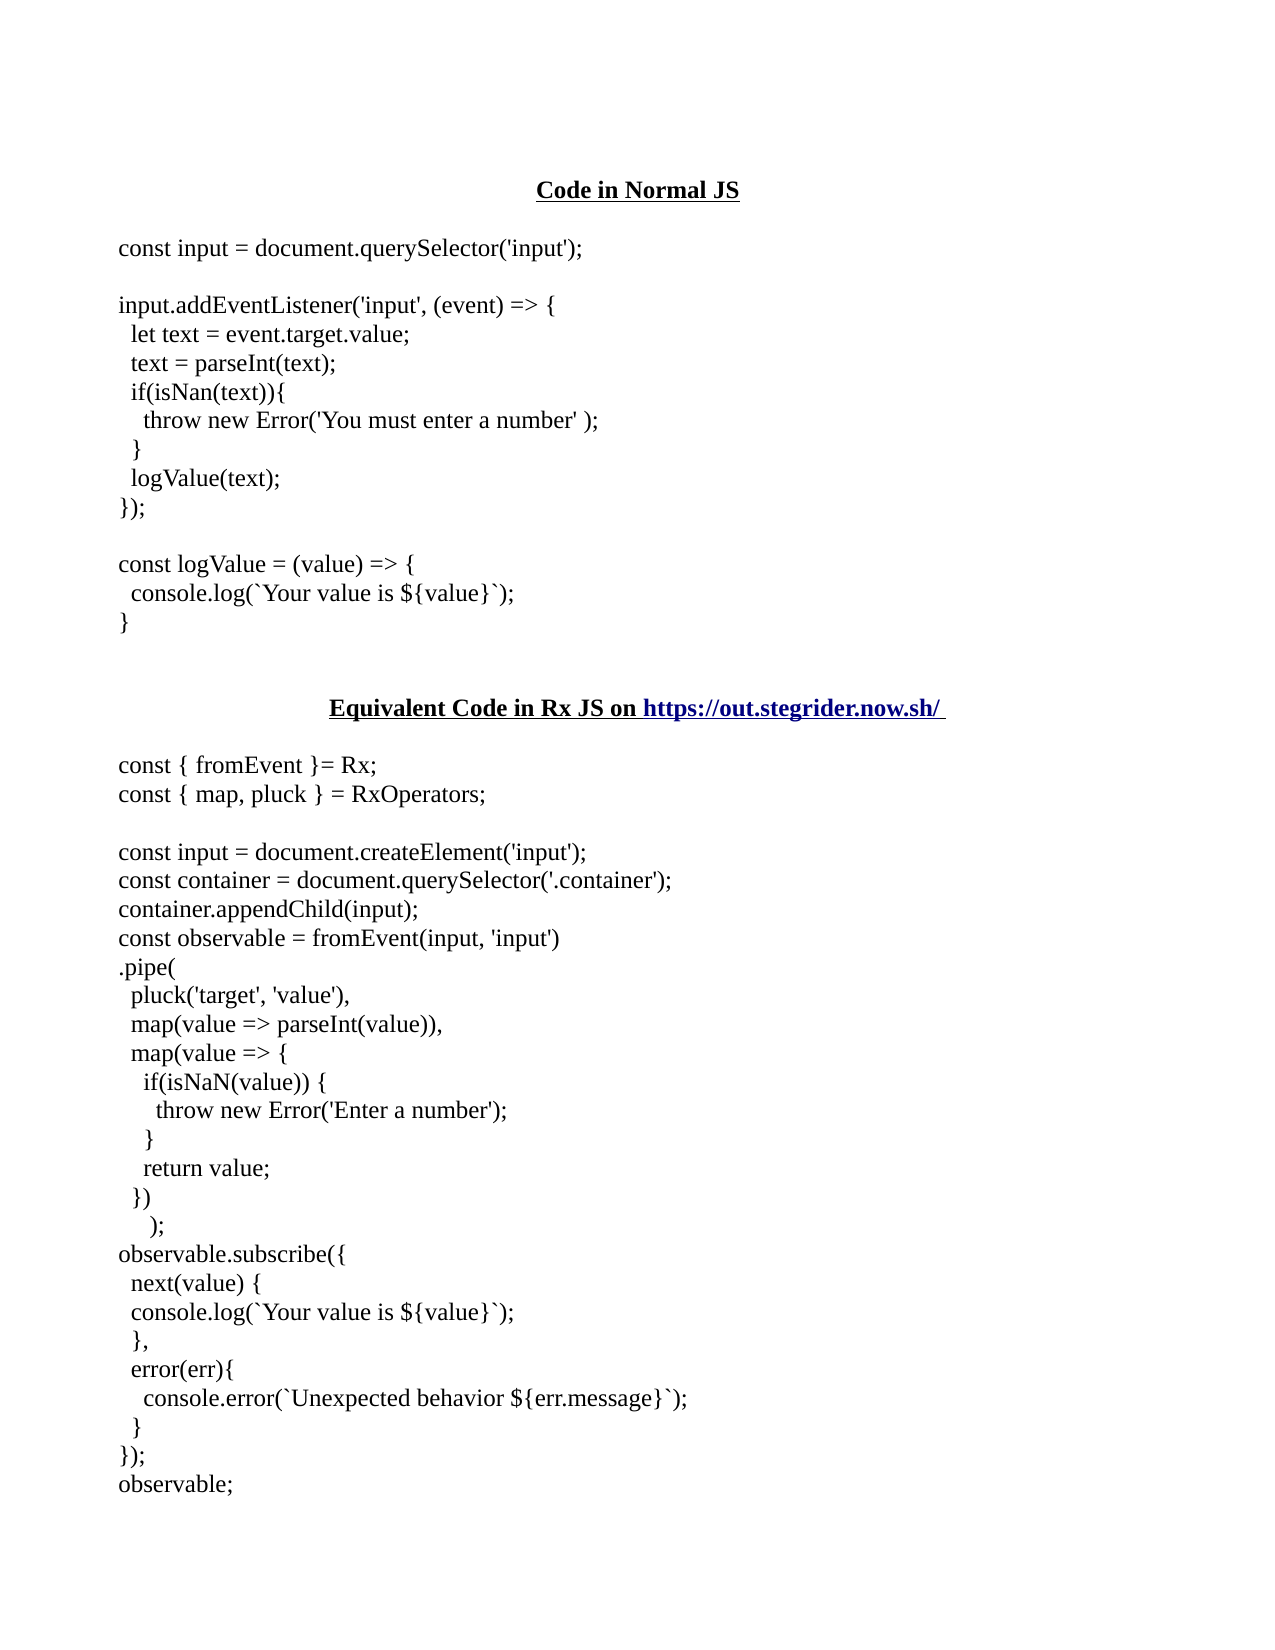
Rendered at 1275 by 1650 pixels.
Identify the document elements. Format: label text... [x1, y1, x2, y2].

text }, [118, 1326, 1157, 1354]
text Code in Normal JS [118, 176, 1157, 204]
text error(err){ [118, 1354, 1157, 1383]
text console.log(`Your value is ${value}`); [118, 1297, 1157, 1326]
text const container = document.querySelector('.container'); [118, 866, 1157, 894]
text pluck('target', 'value'), [118, 981, 1157, 1009]
text observable; [118, 1469, 1157, 1498]
text next(value) { [118, 1268, 1157, 1297]
text } [118, 434, 1157, 463]
text map(value => { [118, 1038, 1157, 1067]
text const input = document.querySelector('input'); [118, 233, 1157, 262]
text logValue(text); [118, 463, 1157, 492]
text ); [118, 1211, 1157, 1239]
text }); [118, 1441, 1157, 1469]
text throw new Error('Enter a number'); [118, 1096, 1157, 1124]
text } [118, 607, 1157, 636]
text text = parseInt(text); [118, 348, 1157, 377]
text const logValue = (value) => { [118, 549, 1157, 578]
text }) [118, 1182, 1157, 1211]
text Equivalent Code in Rx JS on https://out.stegrider.now.sh/ [118, 693, 1157, 722]
text const input = document.createElement('input'); [118, 837, 1157, 866]
text throw new Error('You must enter a number' ); [118, 406, 1157, 434]
text const observable = fromEvent(input, 'input') [118, 923, 1157, 952]
text .pipe( [118, 952, 1157, 981]
text observable.subscribe({ [118, 1239, 1157, 1268]
text }); [118, 492, 1157, 521]
text } [118, 1124, 1157, 1153]
text } [118, 1412, 1157, 1441]
text console.error(`Unexpected behavior ${err.message}`); [118, 1383, 1157, 1412]
text return value; [118, 1153, 1157, 1182]
text if(isNan(text)){ [118, 377, 1157, 406]
text const { fromEvent }= Rx; [118, 751, 1157, 779]
text container.appendChild(input); [118, 894, 1157, 923]
text input.addEventListener('input', (event) => { [118, 291, 1157, 319]
text console.log(`Your value is ${value}`); [118, 578, 1157, 607]
text map(value => parseInt(value)), [118, 1009, 1157, 1038]
text if(isNaN(value)) { [118, 1067, 1157, 1096]
text const { map, pluck } = RxOperators; [118, 779, 1157, 808]
text let text = event.target.value; [118, 319, 1157, 348]
